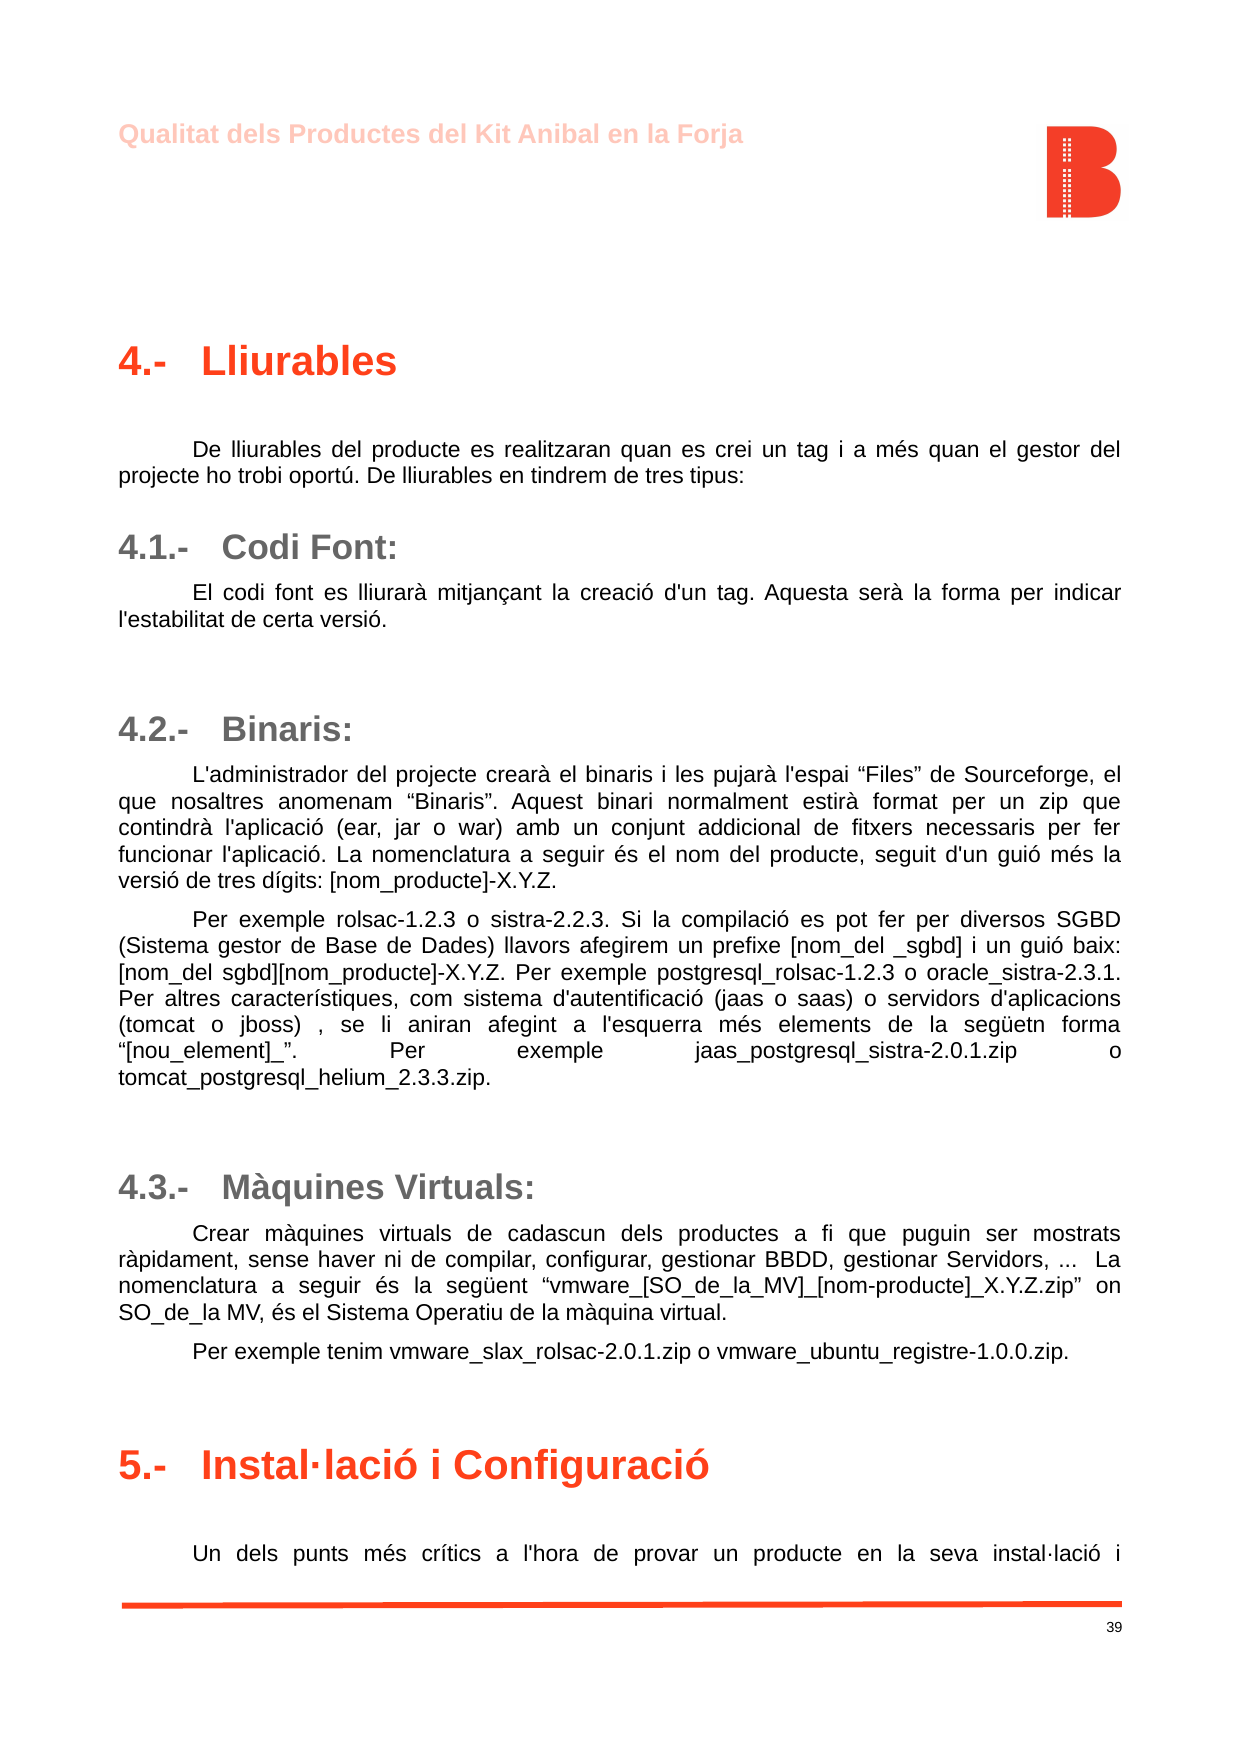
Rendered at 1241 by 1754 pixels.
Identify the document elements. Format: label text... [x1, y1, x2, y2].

text El codi font es lliurarà mitjançant la creació d'un tag. Aquesta serà la forma per indicar l'estabilitat de certa versió. [118, 579, 1122, 632]
text Per exemple rolsac-1.2.3 o sistra-2.2.3. Si la compilació es pot fer per diversos SGBD (Sistema gestor de Base de Dades) llavors afegirem un prefixe [nom_del _sgbd] i un guió baix: [nom_del sgbd][nom_producte]-X.Y.Z. Per exemple postgresql_rolsac-1.2.3 o oracle_sistra-2.3.1. Per altres característiques, com sistema d'autentificació (jaas o saas) o servidors d'aplicacions (tomcat o jboss) , se li aniran afegint a l'esquerra més elements de la següetn forma “[nou_element]_”. Per exemple jaas_postgresql_sistra-2.0.1.zip o tomcat_postgresql_helium_2.3.3.zip. [118, 906, 1122, 1090]
text L'administrador del projecte crearà el binaris i les pujarà l'espai “Files” de Sourceforge, el que nosaltres anomenam “Binaris”. Aquest binari normalment estirà format per un zip que contindrà l'aplicació (ear, jar o war) amb un conjunt addicional de fitxers necessaris per fer funcionar l'aplicació. La nomenclatura a seguir és el nom del producte, seguit d'un guió més la versió de tres dígits: [nom_producte]-X.Y.Z. [118, 761, 1122, 893]
subtitle Binaris: [118, 708, 1122, 749]
subtitle Màquines Virtuals: [118, 1167, 1122, 1207]
subtitle Lliurables [118, 336, 1122, 384]
subtitle Instal·lació i Configuració [118, 1440, 1122, 1488]
subtitle Codi Font: [118, 526, 1122, 567]
text De lliurables del producte es realitzaran quan es crei un tag i a més quan el gestor del projecte ho trobi oportú. De lliurables en tindrem de tres tipus: [118, 436, 1122, 488]
picture [1036, 124, 1130, 221]
text Per exemple tenim vmware_slax_rolsac-2.0.1.zip o vmware_ubuntu_registre-1.0.0.zip. [118, 1338, 1122, 1364]
text Un dels punts més crítics a l'hora de provar un producte en la seva instal·lació i [118, 1540, 1122, 1566]
text Crear màquines virtuals de cadascun dels productes a fi que puguin ser mostrats ràpidament, sense haver ni de compilar, configurar, gestionar BBDD, gestionar Servidors, ... La nomenclatura a seguir és la següent “vmware_[SO_de_la_MV]_[nom-producte]_X.Y.Z.zip” on SO_de_la MV, és el Sistema Operatiu de la màquina virtual. [118, 1220, 1122, 1325]
